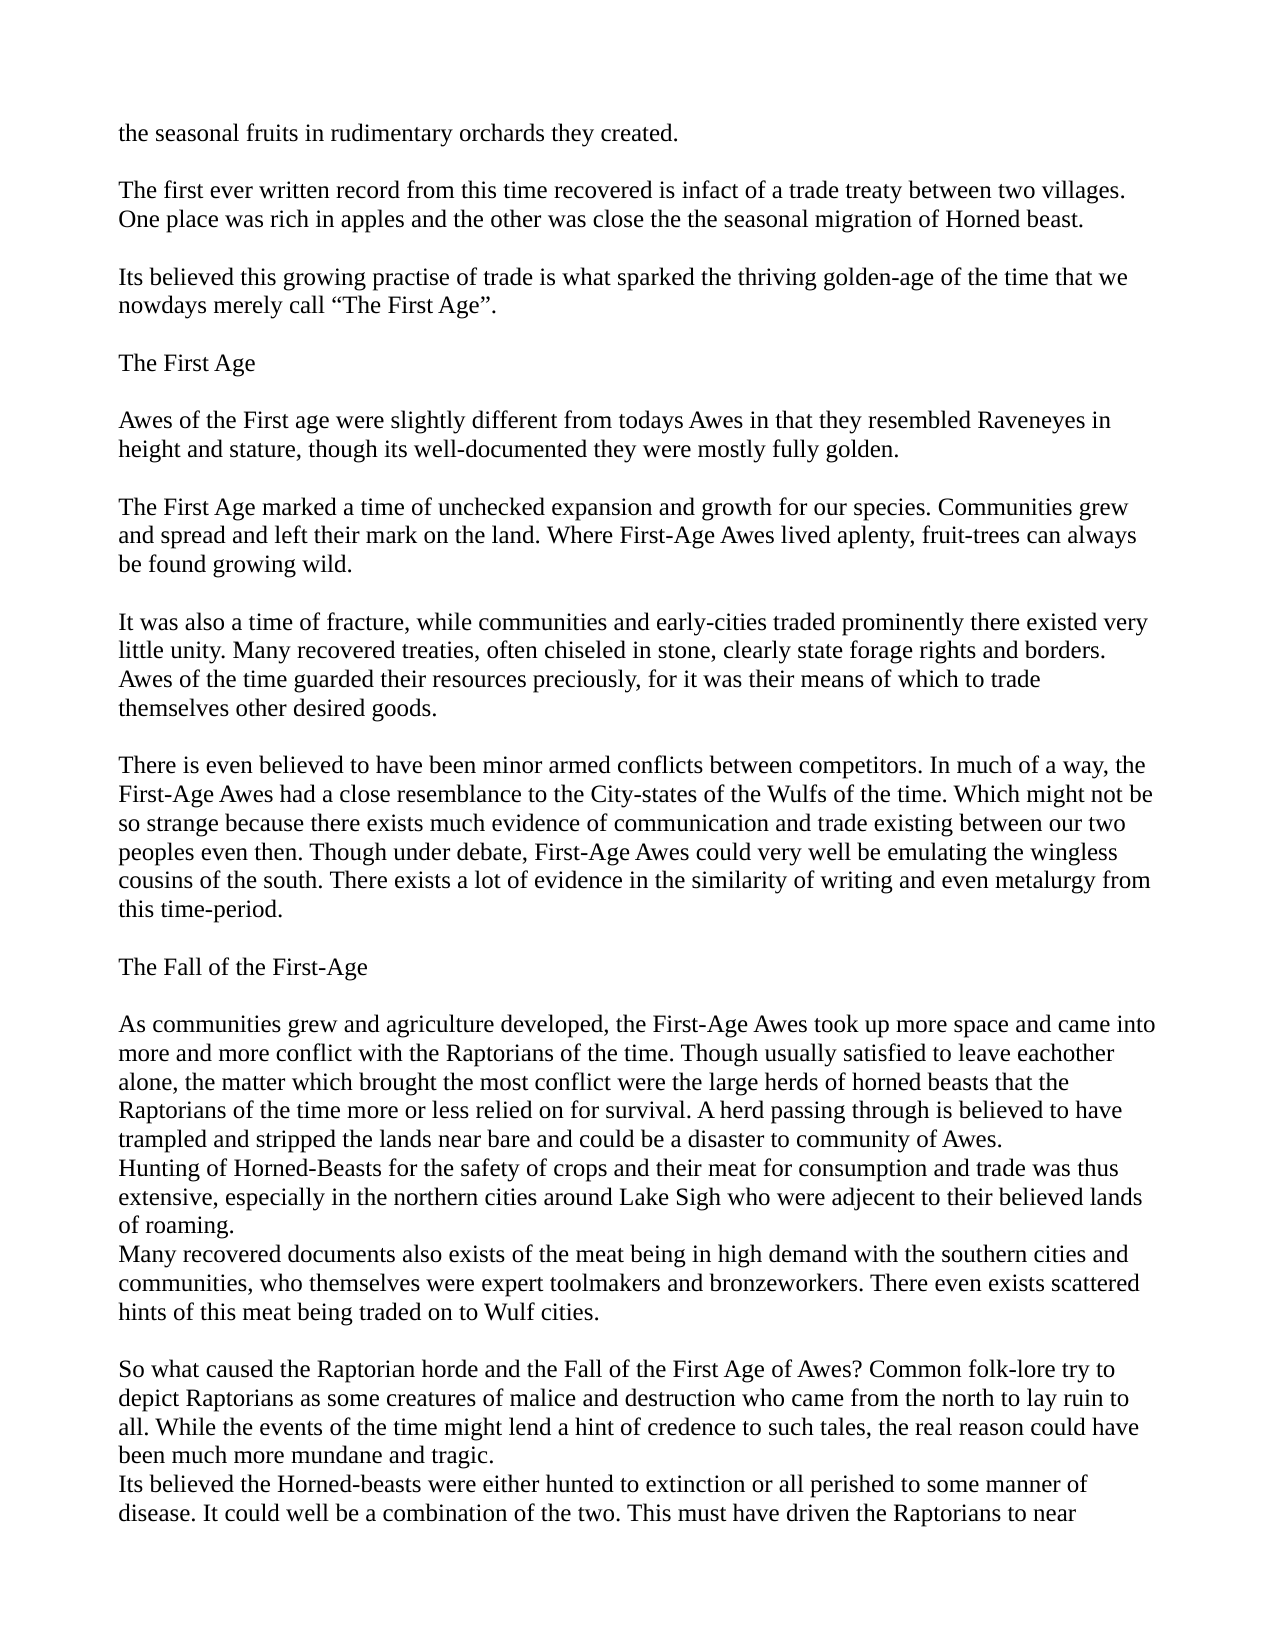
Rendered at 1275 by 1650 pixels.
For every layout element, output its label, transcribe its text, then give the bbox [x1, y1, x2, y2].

text The First Age [118, 348, 1157, 377]
text Awes of the First age were slightly different from todays Awes in that they resembled Raveneyes in height and stature, though its well-documented they were mostly fully golden. [118, 406, 1157, 463]
text Many recovered documents also exists of the meat being in high demand with the southern cities and communities, who themselves were expert toolmakers and bronzeworkers. There even exists scattered hints of this meat being traded on to Wulf cities. [118, 1239, 1157, 1326]
text Hunting of Horned-Beasts for the safety of crops and their meat for consumption and trade was thus extensive, especially in the northern cities around Lake Sigh who were adjecent to their believed lands of roaming. [118, 1153, 1157, 1239]
text The Fall of the First-Age [118, 952, 1157, 981]
text As communities grew and agriculture developed, the First-Age Awes took up more space and came into more and more conflict with the Raptorians of the time. Though usually satisfied to leave eachother alone, the matter which brought the most conflict were the large herds of horned beasts that the Raptorians of the time more or less relied on for survival. A herd passing through is believed to have trampled and stripped the lands near bare and could be a disaster to community of Awes. [118, 1009, 1157, 1153]
text The First Age marked a time of unchecked expansion and growth for our species. Communities grew and spread and left their mark on the land. Where First-Age Awes lived aplenty, fruit-trees can always be found growing wild. [118, 492, 1157, 578]
text the seasonal fruits in rudimentary orchards they created. [118, 118, 1157, 147]
text Its believed this growing practise of trade is what sparked the thriving golden-age of the time that we nowdays merely call “The First Age”. [118, 262, 1157, 319]
text The first ever written record from this time recovered is infact of a trade treaty between two villages. One place was rich in apples and the other was close the the seasonal migration of Horned beast. [118, 176, 1157, 233]
text It was also a time of fracture, while communities and early-cities traded prominently there existed very little unity. Many recovered treaties, often chiseled in stone, clearly state forage rights and borders. Awes of the time guarded their resources preciously, for it was their means of which to trade themselves other desired goods. [118, 607, 1157, 722]
text There is even believed to have been minor armed conflicts between competitors. In much of a way, the First-Age Awes had a close resemblance to the City-states of the Wulfs of the time. Which might not be so strange because there exists much evidence of communication and trade existing between our two peoples even then. Though under debate, First-Age Awes could very well be emulating the wingless cousins of the south. There exists a lot of evidence in the similarity of writing and even metalurgy from this time-period. [118, 751, 1157, 923]
text So what caused the Raptorian horde and the Fall of the First Age of Awes? Common folk-lore try to depict Raptorians as some creatures of malice and destruction who came from the north to lay ruin to all. While the events of the time might lend a hint of credence to such tales, the real reason could have been much more mundane and tragic. [118, 1354, 1157, 1469]
text Its believed the Horned-beasts were either hunted to extinction or all perished to some manner of disease. It could well be a combination of the two. This must have driven the Raptorians to near [118, 1469, 1157, 1527]
